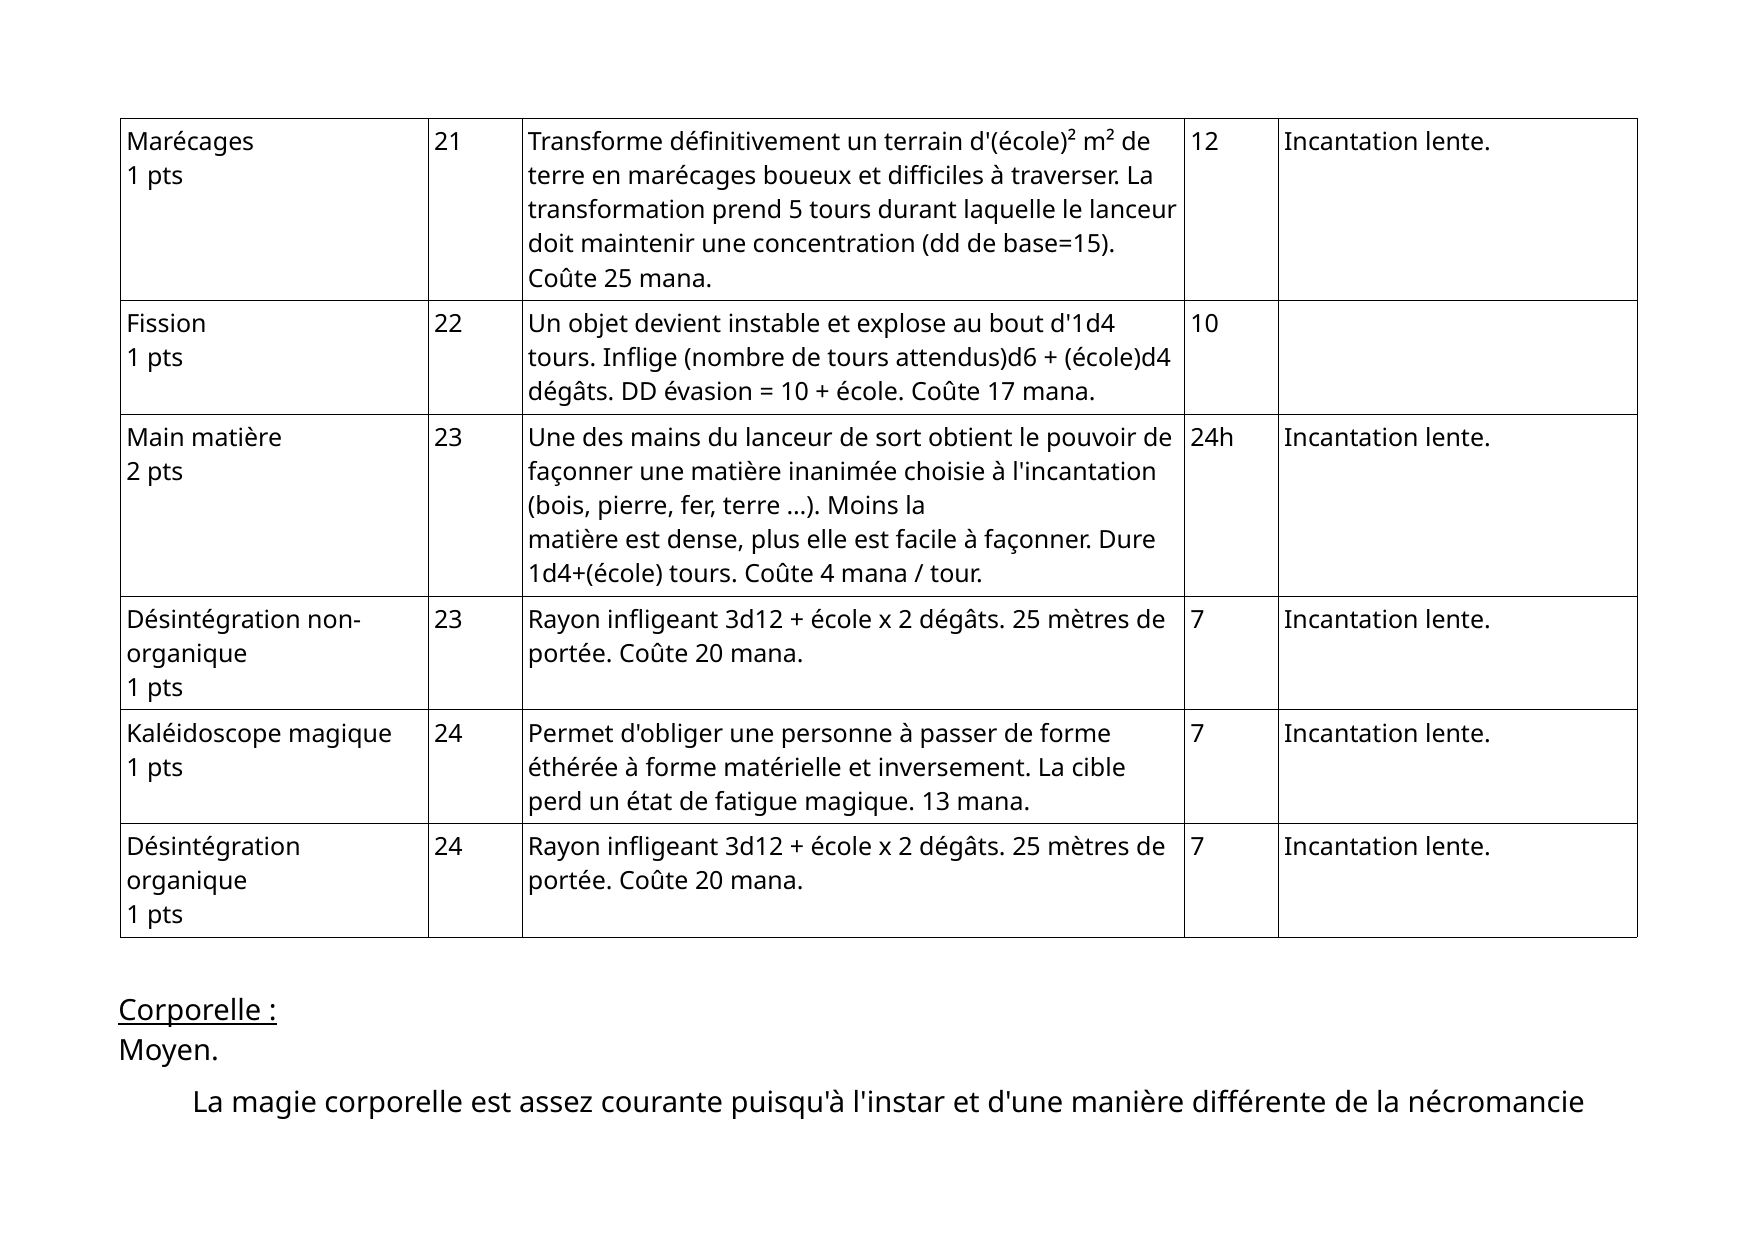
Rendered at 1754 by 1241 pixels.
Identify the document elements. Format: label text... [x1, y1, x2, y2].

table_cell 24 [429, 710, 522, 823]
table_cell Main matière 2 pts [121, 415, 428, 596]
table_cell Incantation lente. [1279, 597, 1637, 709]
table_cell 23 [429, 597, 522, 709]
table_cell Marécages 1 pts [121, 119, 428, 300]
table_cell [1279, 301, 1637, 414]
table_cell 7 [1185, 710, 1278, 823]
text Moyen. [118, 1029, 1636, 1068]
table_cell Incantation lente. [1279, 415, 1637, 596]
table_cell 7 [1185, 597, 1278, 709]
table_cell Incantation lente. [1279, 710, 1637, 823]
table_cell 10 [1185, 301, 1278, 414]
table_cell Incantation lente. [1279, 824, 1637, 937]
table_cell Fission 1 pts [121, 301, 428, 414]
table_cell 24h [1185, 415, 1278, 596]
table_cell Kaléidoscope magique 1 pts [121, 710, 428, 823]
table_cell Une des mains du lanceur de sort obtient le pouvoir de façonner une matière inanimée choisie à l'incantation (bois, pierre, fer, terre …). Moins la matière est dense, plus elle est facile à façonner. Dure 1d4+(école) tours. Coûte 4 mana / tour. [523, 415, 1184, 596]
subtitle Corporelle : [118, 989, 1636, 1029]
table_cell 7 [1185, 824, 1278, 937]
table_cell Transforme définitivement un terrain d'(école)² m² de terre en marécages boueux et difficiles à traverser. La transformation prend 5 tours durant laquelle le lanceur doit maintenir une concentration (dd de base=15). Coûte 25 mana. [523, 119, 1184, 300]
table_cell 12 [1185, 119, 1278, 300]
table_cell Rayon infligeant 3d12 + école x 2 dégâts. 25 mètres de portée. Coûte 20 mana. [523, 597, 1184, 709]
table_cell 23 [429, 415, 522, 596]
table_cell 24 [429, 824, 522, 937]
table_cell Rayon infligeant 3d12 + école x 2 dégâts. 25 mètres de portée. Coûte 20 mana. [523, 824, 1184, 937]
table_cell Un objet devient instable et explose au bout d'1d4 tours. Inflige (nombre de tours attendus)d6 + (école)d4 dégâts. DD évasion = 10 + école. Coûte 17 mana. [523, 301, 1184, 414]
table_cell Désintégration non-organique 1 pts [121, 597, 428, 709]
table_cell 22 [429, 301, 522, 414]
table_cell Incantation lente. [1279, 119, 1637, 300]
table_cell Désintégration organique 1 pts [121, 824, 428, 937]
table_cell 21 [429, 119, 522, 300]
text La magie corporelle est assez courante puisqu'à l'instar et d'une manière différente de la nécromancie [118, 1081, 1636, 1121]
table_cell Permet d'obliger une personne à passer de forme éthérée à forme matérielle et inversement. La cible perd un état de fatigue magique. 13 mana. [523, 710, 1184, 823]
